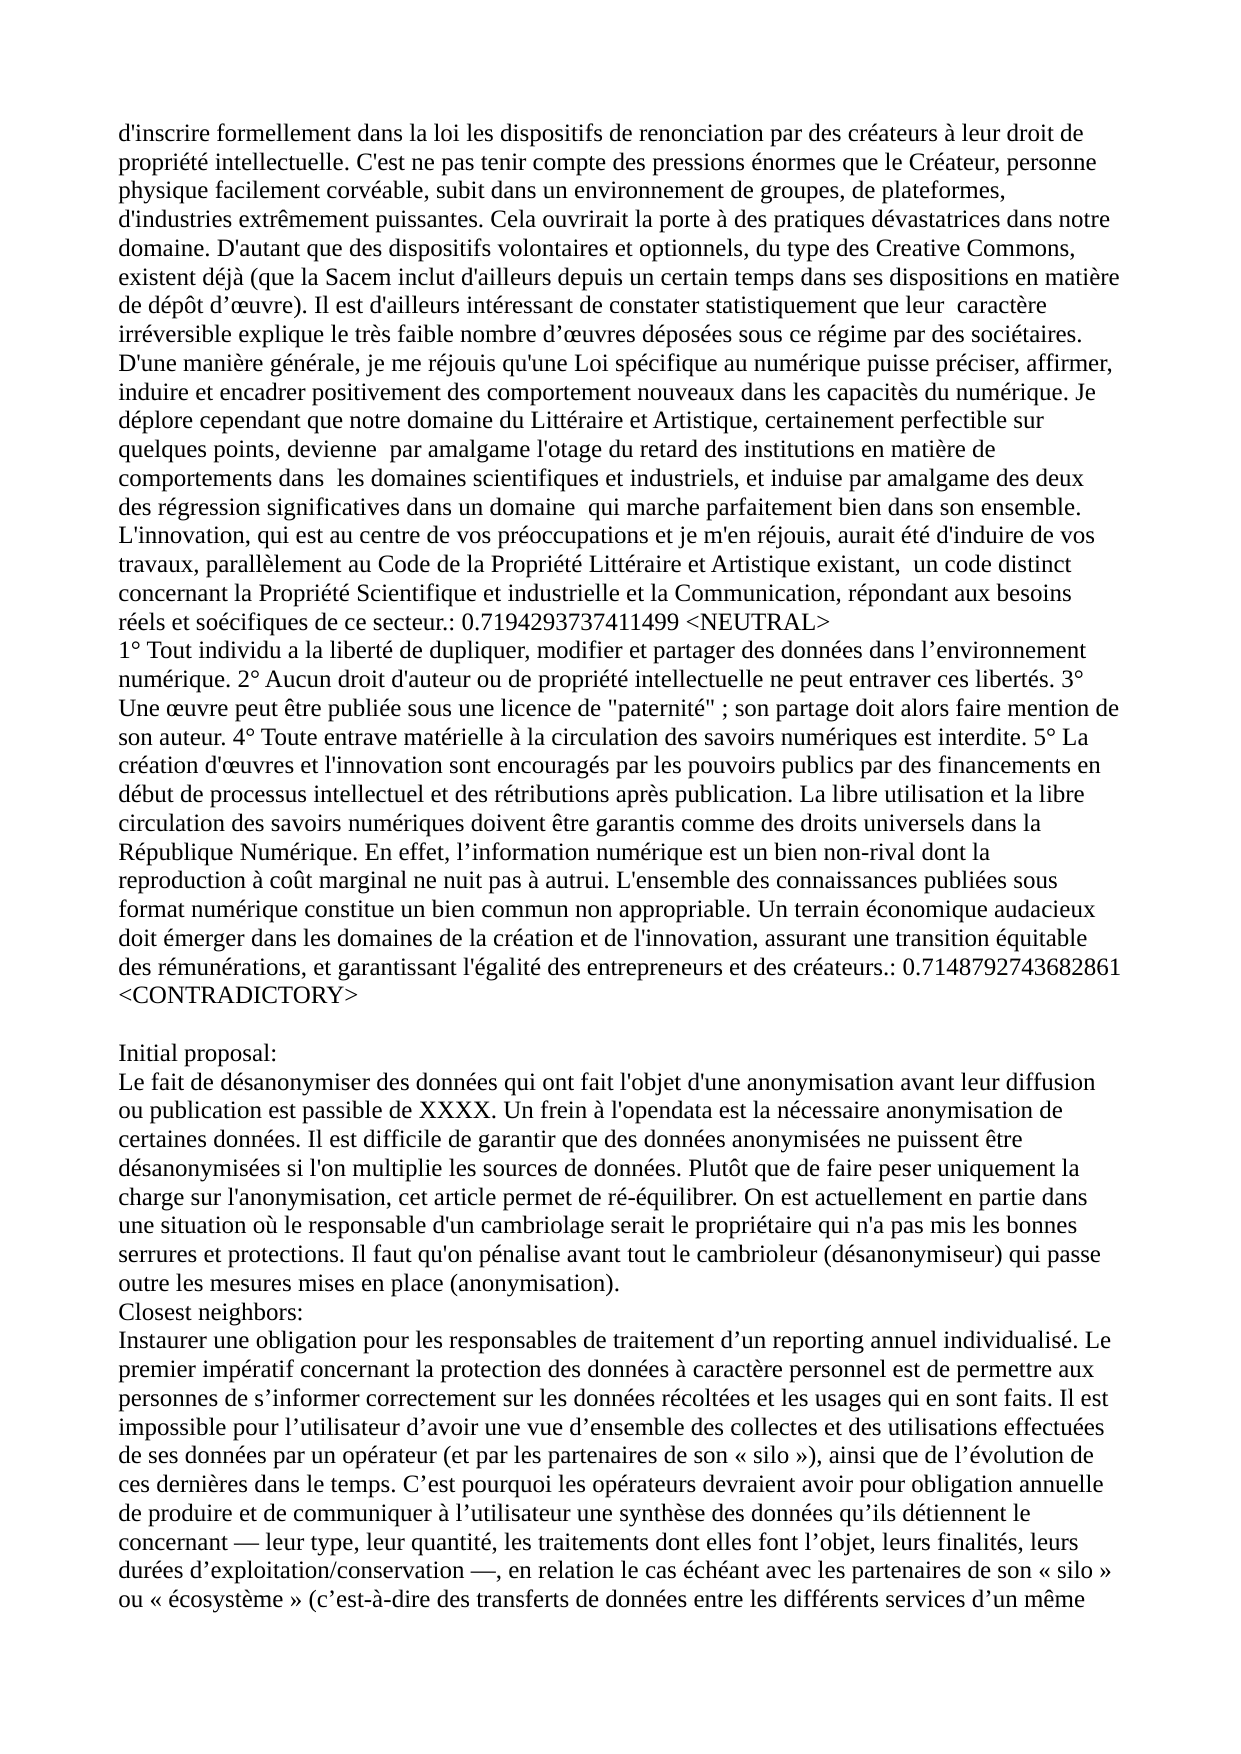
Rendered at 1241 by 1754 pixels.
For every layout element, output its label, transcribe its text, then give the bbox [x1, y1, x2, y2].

text Initial proposal: [118, 1038, 1122, 1067]
text Closest neighbors: [118, 1297, 1122, 1326]
text Le fait de désanonymiser des données qui ont fait l'objet d'une anonymisation avant leur diffusion ou publication est passible de XXXX. Un frein à l'opendata est la nécessaire anonymisation de certaines données. Il est difficile de garantir que des données anonymisées ne puissent être désanonymisées si l'on multiplie les sources de données. Plutôt que de faire peser uniquement la charge sur l'anonymisation, cet article permet de ré-équilibrer. On est actuellement en partie dans une situation où le responsable d'un cambriolage serait le propriétaire qui n'a pas mis les bonnes serrures et protections. Il faut qu'on pénalise avant tout le cambrioleur (désanonymiseur) qui passe outre les mesures mises en place (anonymisation). [118, 1067, 1122, 1297]
text 1° Tout individu a la liberté de dupliquer, modifier et partager des données dans l’environnement numérique. 2° Aucun droit d'auteur ou de propriété intellectuelle ne peut entraver ces libertés. 3° Une œuvre peut être publiée sous une licence de "paternité" ; son partage doit alors faire mention de son auteur. 4° Toute entrave matérielle à la circulation des savoirs numériques est interdite. 5° La création d'œuvres et l'innovation sont encouragés par les pouvoirs publics par des financements en début de processus intellectuel et des rétributions après publication. La libre utilisation et la libre circulation des savoirs numériques doivent être garantis comme des droits universels dans la République Numérique. En effet, l’information numérique est un bien non-rival dont la reproduction à coût marginal ne nuit pas à autrui. L'ensemble des connaissances publiées sous format numérique constitue un bien commun non appropriable. Un terrain économique audacieux doit émerger dans les domaines de la création et de l'innovation, assurant une transition équitable des rémunérations, et garantissant l'égalité des entrepreneurs et des créateurs.: 0.7148792743682861 <CONTRADICTORY> [118, 636, 1122, 1009]
text Instaurer une obligation pour les responsables de traitement d’un reporting annuel individualisé. Le premier impératif concernant la protection des données à caractère personnel est de permettre aux personnes de s’informer correctement sur les données récoltées et les usages qui en sont faits. Il est impossible pour l’utilisateur d’avoir une vue d’ensemble des collectes et des utilisations effectuées de ses données par un opérateur (et par les partenaires de son « silo »), ainsi que de l’évolution de ces dernières dans le temps. C’est pourquoi les opérateurs devraient avoir pour obligation annuelle de produire et de communiquer à l’utilisateur une synthèse des données qu’ils détiennent le concernant — leur type, leur quantité, les traitements dont elles font l’objet, leurs finalités, leurs durées d’exploitation/conservation —, en relation le cas échéant avec les partenaires de son « silo » ou « écosystème » (c’est-à-dire des transferts de données entre les différents services d’un même [118, 1326, 1122, 1613]
text d'inscrire formellement dans la loi les dispositifs de renonciation par des créateurs à leur droit de propriété intellectuelle. C'est ne pas tenir compte des pressions énormes que le Créateur, personne physique facilement corvéable, subit dans un environnement de groupes, de plateformes, d'industries extrêmement puissantes. Cela ouvrirait la porte à des pratiques dévastatrices dans notre domaine. D'autant que des dispositifs volontaires et optionnels, du type des Creative Commons, existent déjà (que la Sacem inclut d'ailleurs depuis un certain temps dans ses dispositions en matière de dépôt d’œuvre). Il est d'ailleurs intéressant de constater statistiquement que leur caractère irréversible explique le très faible nombre d’œuvres déposées sous ce régime par des sociétaires. D'une manière générale, je me réjouis qu'une Loi spécifique au numérique puisse préciser, affirmer, induire et encadrer positivement des comportement nouveaux dans les capacitès du numérique. Je déplore cependant que notre domaine du Littéraire et Artistique, certainement perfectible sur quelques points, devienne par amalgame l'otage du retard des institutions en matière de comportements dans les domaines scientifiques et industriels, et induise par amalgame des deux des régression significatives dans un domaine qui marche parfaitement bien dans son ensemble. L'innovation, qui est au centre de vos préoccupations et je m'en réjouis, aurait été d'induire de vos travaux, parallèlement au Code de la Propriété Littéraire et Artistique existant, un code distinct concernant la Propriété Scientifique et industrielle et la Communication, répondant aux besoins réels et soécifiques de ce secteur.: 0.7194293737411499 <NEUTRAL> [118, 118, 1122, 636]
